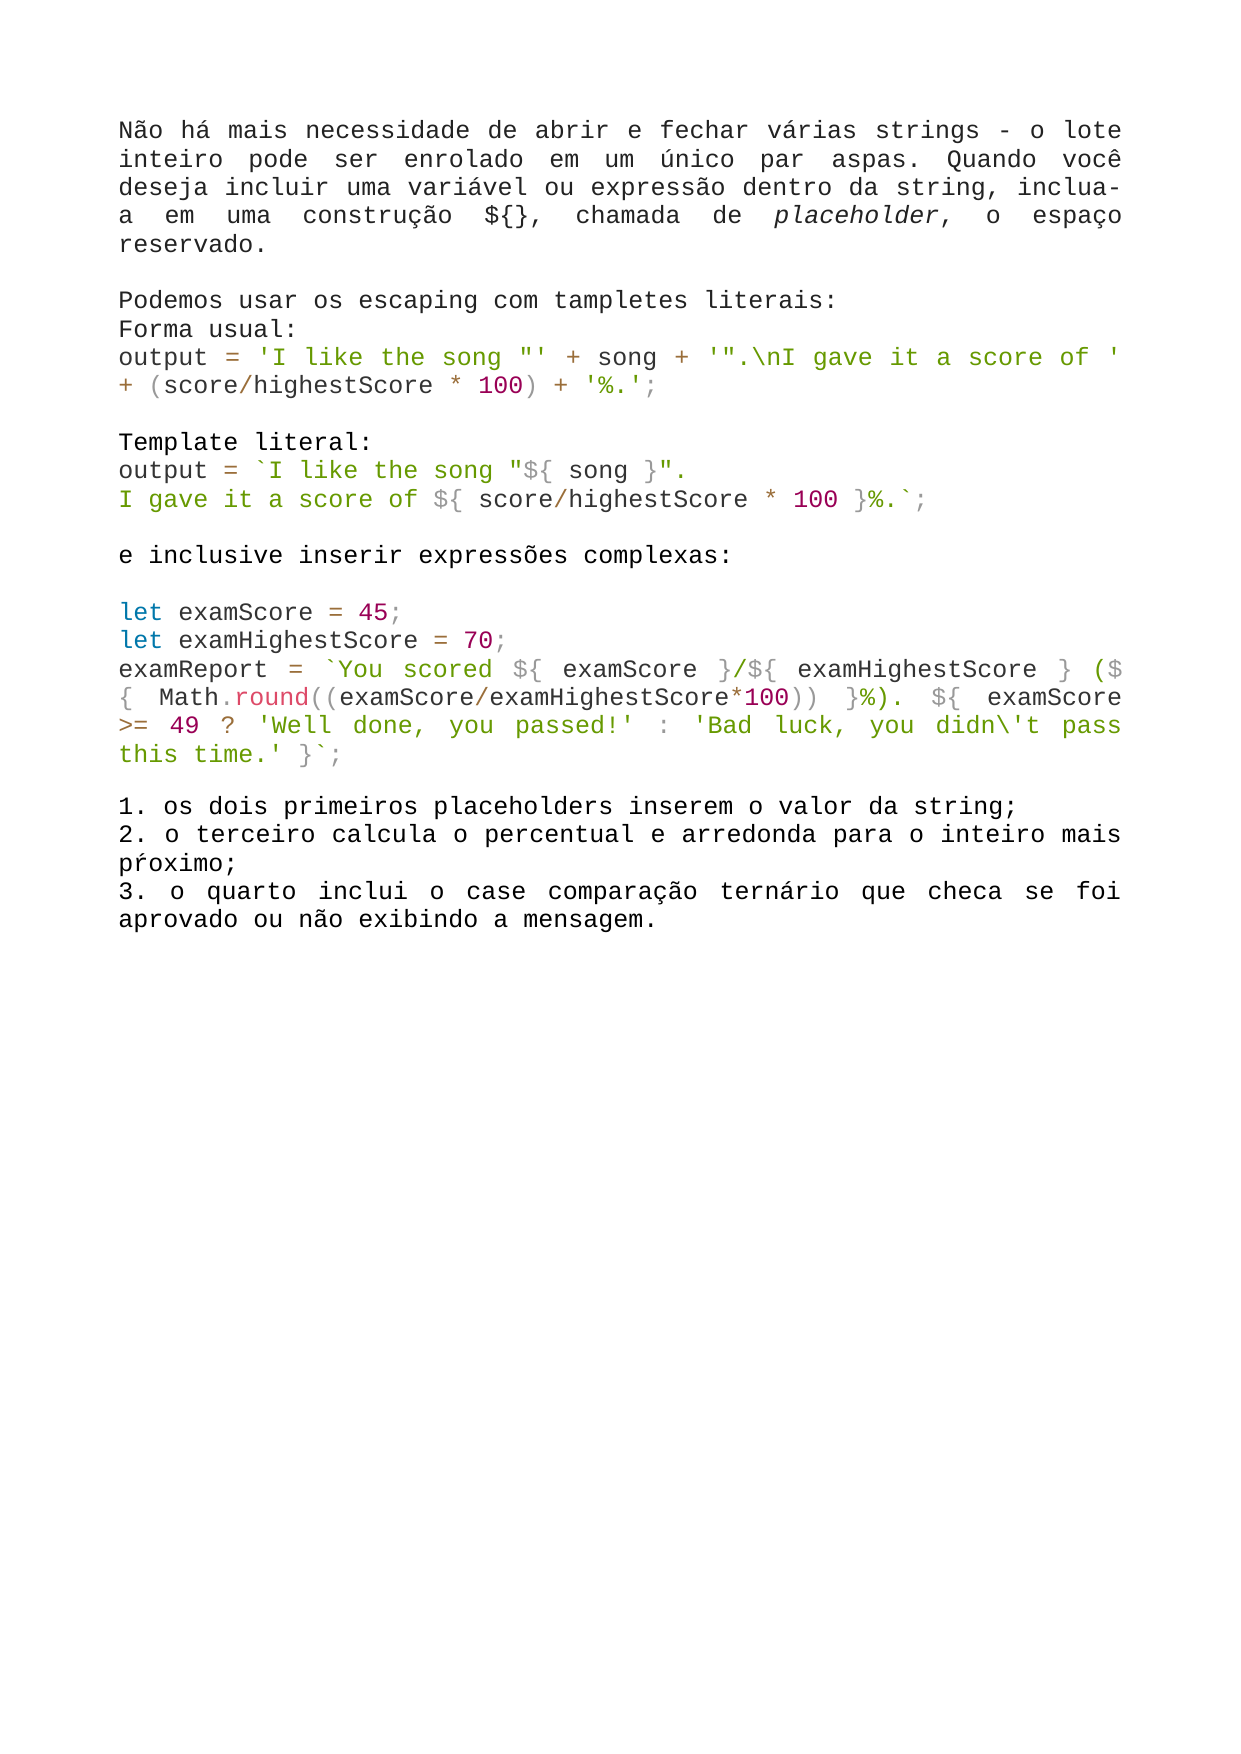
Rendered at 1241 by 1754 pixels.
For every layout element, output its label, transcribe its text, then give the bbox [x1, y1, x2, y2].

text e inclusive inserir expressões complexas: [118, 543, 1122, 571]
text I gave it a score of ${ score/highestScore * 100 }%.`; [118, 486, 1122, 515]
text 3. o quarto inclui o case comparação ternário que checa se foi aprovado ou não exibindo a mensagem. [118, 878, 1122, 935]
text output = 'I like the song "' + song + '".\nI gave it a score of ' + (score/highestScore * 100) + '%.'; [118, 345, 1122, 401]
text Podemos usar os escaping com tampletes literais: [118, 288, 1122, 316]
text output = `I like the song "${ song }". [118, 458, 1122, 486]
text 2. o terceiro calcula o percentual e arredonda para o inteiro mais pŕoximo; [118, 822, 1122, 878]
text examReport = `You scored ${ examScore }/${ examHighestScore } (${ Math.round((examScore/examHighestScore*100)) }%). ${ examScore >= 49 ? 'Well done, you passed!' : 'Bad luck, you didn\'t pass this time.' }`; [118, 656, 1122, 770]
text Template literal: [118, 430, 1122, 458]
text let examScore = 45; [118, 600, 1122, 628]
text Não há mais necessidade de abrir e fechar várias strings - o lote inteiro pode ser enrolado em um único par aspas. Quando você deseja incluir uma variável ou expressão dentro da string, inclua-a em uma construção ${}, chamada de placeholder, o espaço reservado. [118, 118, 1122, 260]
text let examHighestScore = 70; [118, 628, 1122, 656]
text 1. os dois primeiros placeholders inserem o valor da string; [118, 793, 1122, 822]
text Forma usual: [118, 316, 1122, 345]
